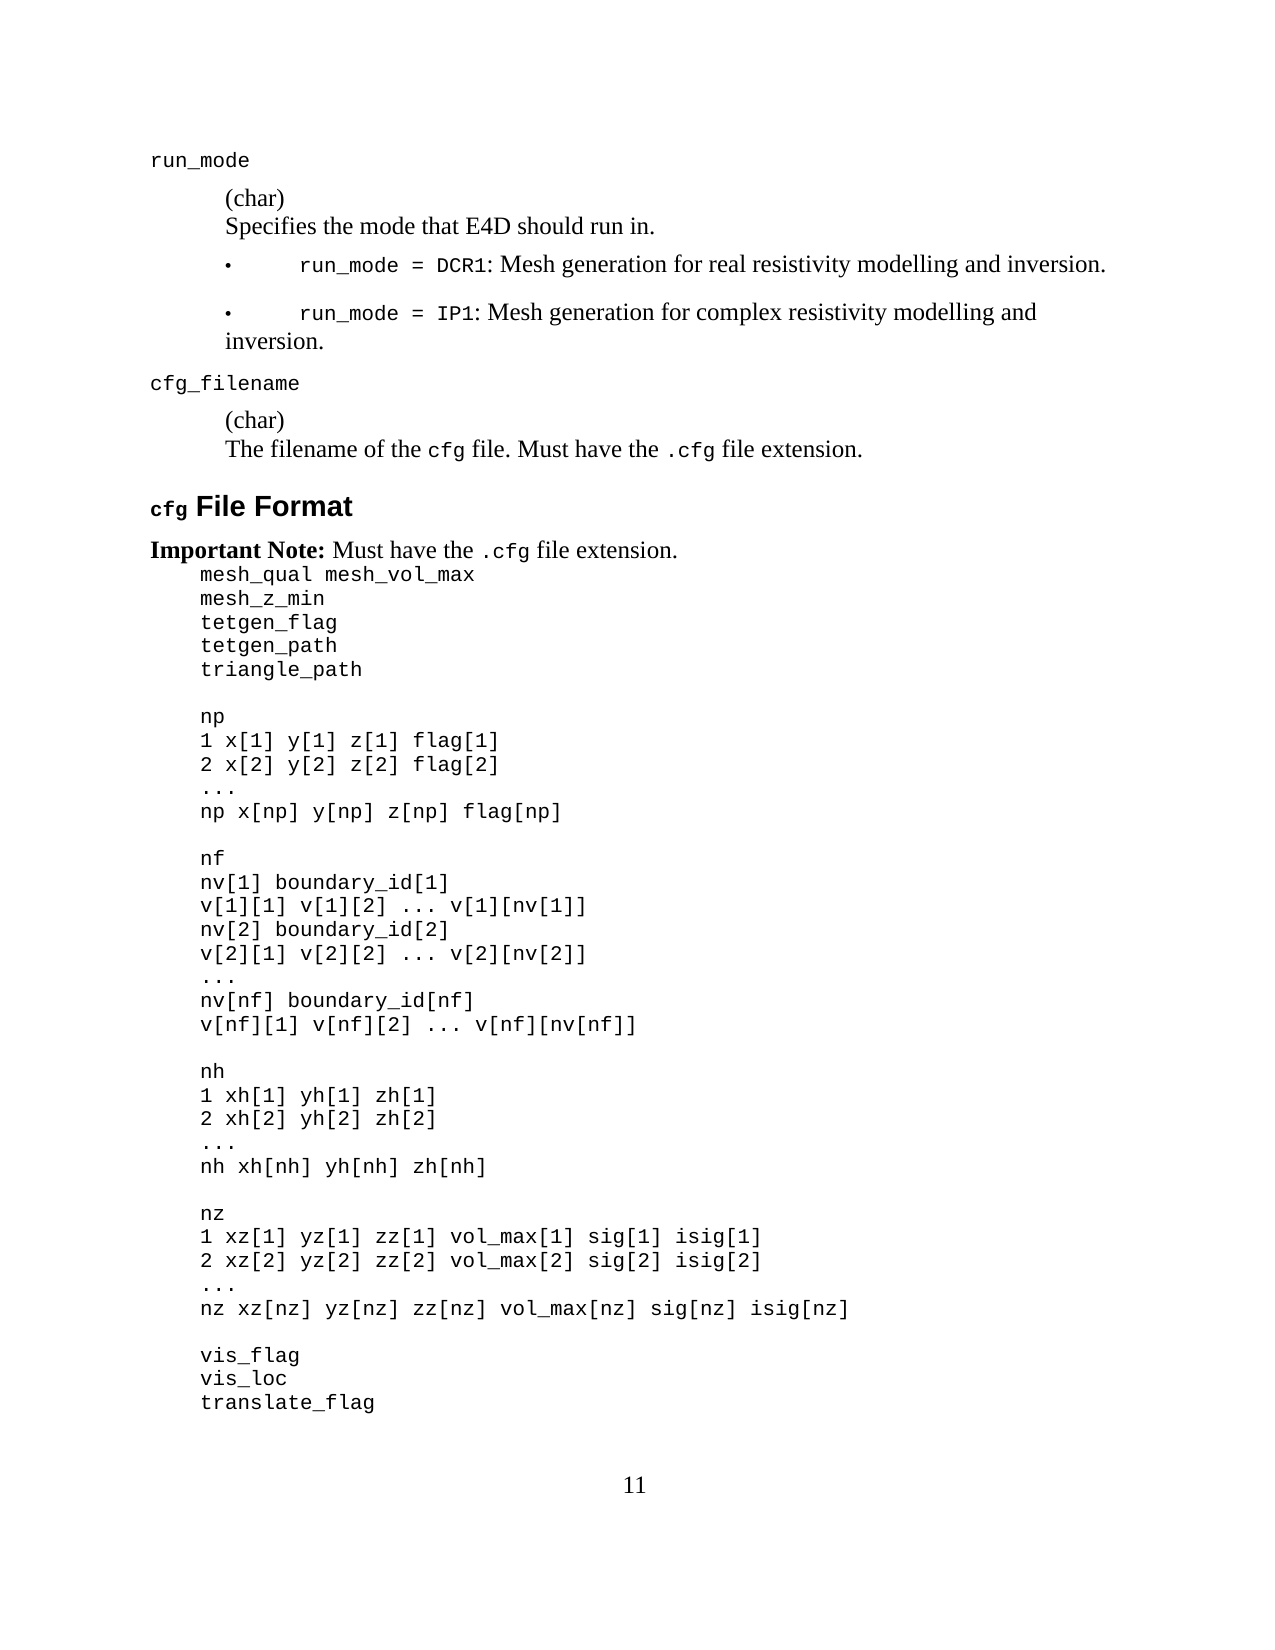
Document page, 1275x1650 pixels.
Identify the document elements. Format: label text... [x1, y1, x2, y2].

text ... [150, 1274, 1125, 1297]
text nz [150, 1203, 1125, 1227]
text tetgen_path [150, 635, 1125, 659]
text nh xh[nh] yh[nh] zh[nh] [150, 1156, 1125, 1179]
text (char) The filename of the cfg file. Must have the .cfg file extension. [225, 405, 1125, 464]
text 1 xh[1] yh[1] zh[1] [150, 1085, 1125, 1108]
text 2 x[2] y[2] z[2] flag[2] [150, 754, 1125, 777]
text np x[np] y[np] z[np] flag[np] [150, 801, 1125, 824]
list run_mode = DCR1: Mesh generation for real resistivity modelling and inversion. [225, 249, 1125, 279]
text ... [150, 777, 1125, 801]
text tetgen_flag [150, 612, 1125, 635]
list run_mode = IP1: Mesh generation for complex resistivity modelling and inversion. [225, 297, 1125, 355]
text nv[1] boundary_id[1] [150, 872, 1125, 896]
text v[nf][1] v[nf][2] ... v[nf][nv[nf]] [150, 1014, 1125, 1037]
text Important Note: Must have the .cfg file extension. [150, 535, 1125, 564]
text np [150, 706, 1125, 730]
text 1 xz[1] yz[1] zz[1] vol_max[1] sig[1] isig[1] [150, 1227, 1125, 1250]
subtitle cfg File Format [150, 489, 1125, 522]
text nz xz[nz] yz[nz] zz[nz] vol_max[nz] sig[nz] isig[nz] [150, 1297, 1125, 1321]
text vis_loc [150, 1368, 1125, 1392]
text 2 xz[2] yz[2] zz[2] vol_max[2] sig[2] isig[2] [150, 1250, 1125, 1274]
text mesh_z_min [150, 588, 1125, 612]
text mesh_qual mesh_vol_max [150, 564, 1125, 588]
text vis_flag [150, 1345, 1125, 1368]
text 2 xh[2] yh[2] zh[2] [150, 1108, 1125, 1132]
text ... [150, 966, 1125, 990]
text v[2][1] v[2][2] ... v[2][nv[2]] [150, 943, 1125, 966]
text v[1][1] v[1][2] ... v[1][nv[1]] [150, 896, 1125, 919]
text translate_flag [150, 1392, 1125, 1416]
text run_mode [150, 150, 1125, 174]
text ... [150, 1132, 1125, 1156]
text (char) Specifies the mode that E4D should run in. [225, 183, 1125, 240]
text nf [150, 848, 1125, 872]
text cfg_filename [150, 373, 1125, 396]
text nv[2] boundary_id[2] [150, 919, 1125, 943]
text nv[nf] boundary_id[nf] [150, 990, 1125, 1014]
text 1 x[1] y[1] z[1] flag[1] [150, 730, 1125, 754]
text nh [150, 1061, 1125, 1085]
text triangle_path [150, 659, 1125, 683]
